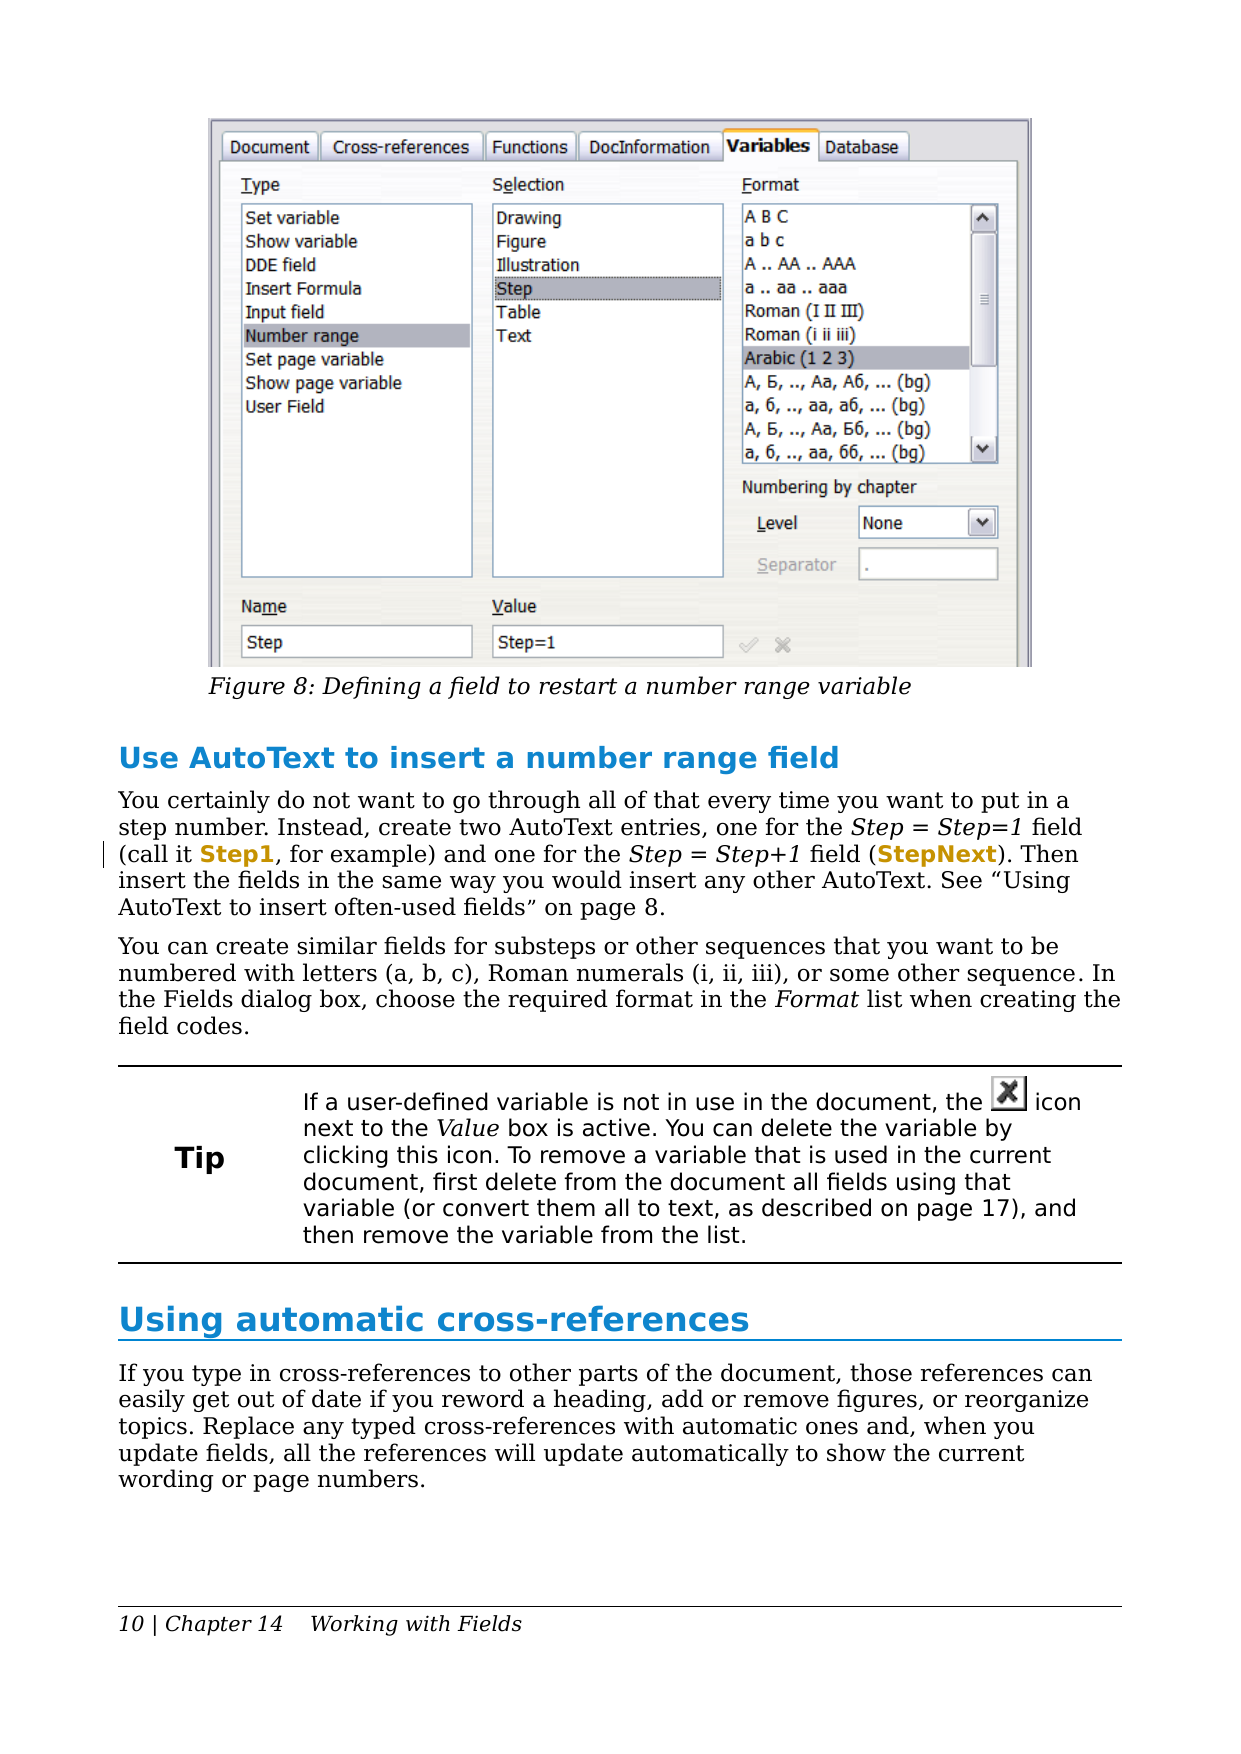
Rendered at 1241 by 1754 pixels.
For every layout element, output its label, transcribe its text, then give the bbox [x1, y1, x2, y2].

picture [208, 118, 1032, 667]
text Figure 8: Defining a field to restart a number range variable [208, 673, 1032, 699]
text You certainly do not want to go through all of that every time you want to put in a step number. Instead, create two AutoText entries, one for the Step = Step=1 field (call it Step1, for example) and one for the Step = Step+1 field (StepNext). Then insert the fields in the same way you would insert any other AutoText. See “Using AutoText to insert often-used fields” on page 8. [118, 787, 1122, 921]
text You can create similar fields for substeps or other sequences that you want to be numbered with letters (a, b, c), Roman numerals (i, ii, iii), or some other sequence. In the Fields dialog box, choose the required format in the Format list when creating the field codes. [118, 933, 1122, 1040]
subtitle Using automatic cross-references [118, 1300, 1122, 1339]
table_header If a user-defined variable is not in use in the document, the icon next to the Value box is active. You can delete the variable by clicking this icon. To remove a variable that is used in the current document, first delete from the document all fields using that variable (or convert them all to text, as described on page 17), and then remove the variable from the list. [281, 1067, 1122, 1262]
table_header Tip [118, 1067, 281, 1262]
text If you type in cross-references to other parts of the document, those references can easily get out of date if you reword a heading, add or remove figures, or reorganize topics. Replace any typed cross-references with automatic ones and, when you update fields, all the references will update automatically to show the current wording or page numbers. [118, 1360, 1122, 1493]
subtitle Use AutoText to insert a number range field [118, 741, 1122, 775]
